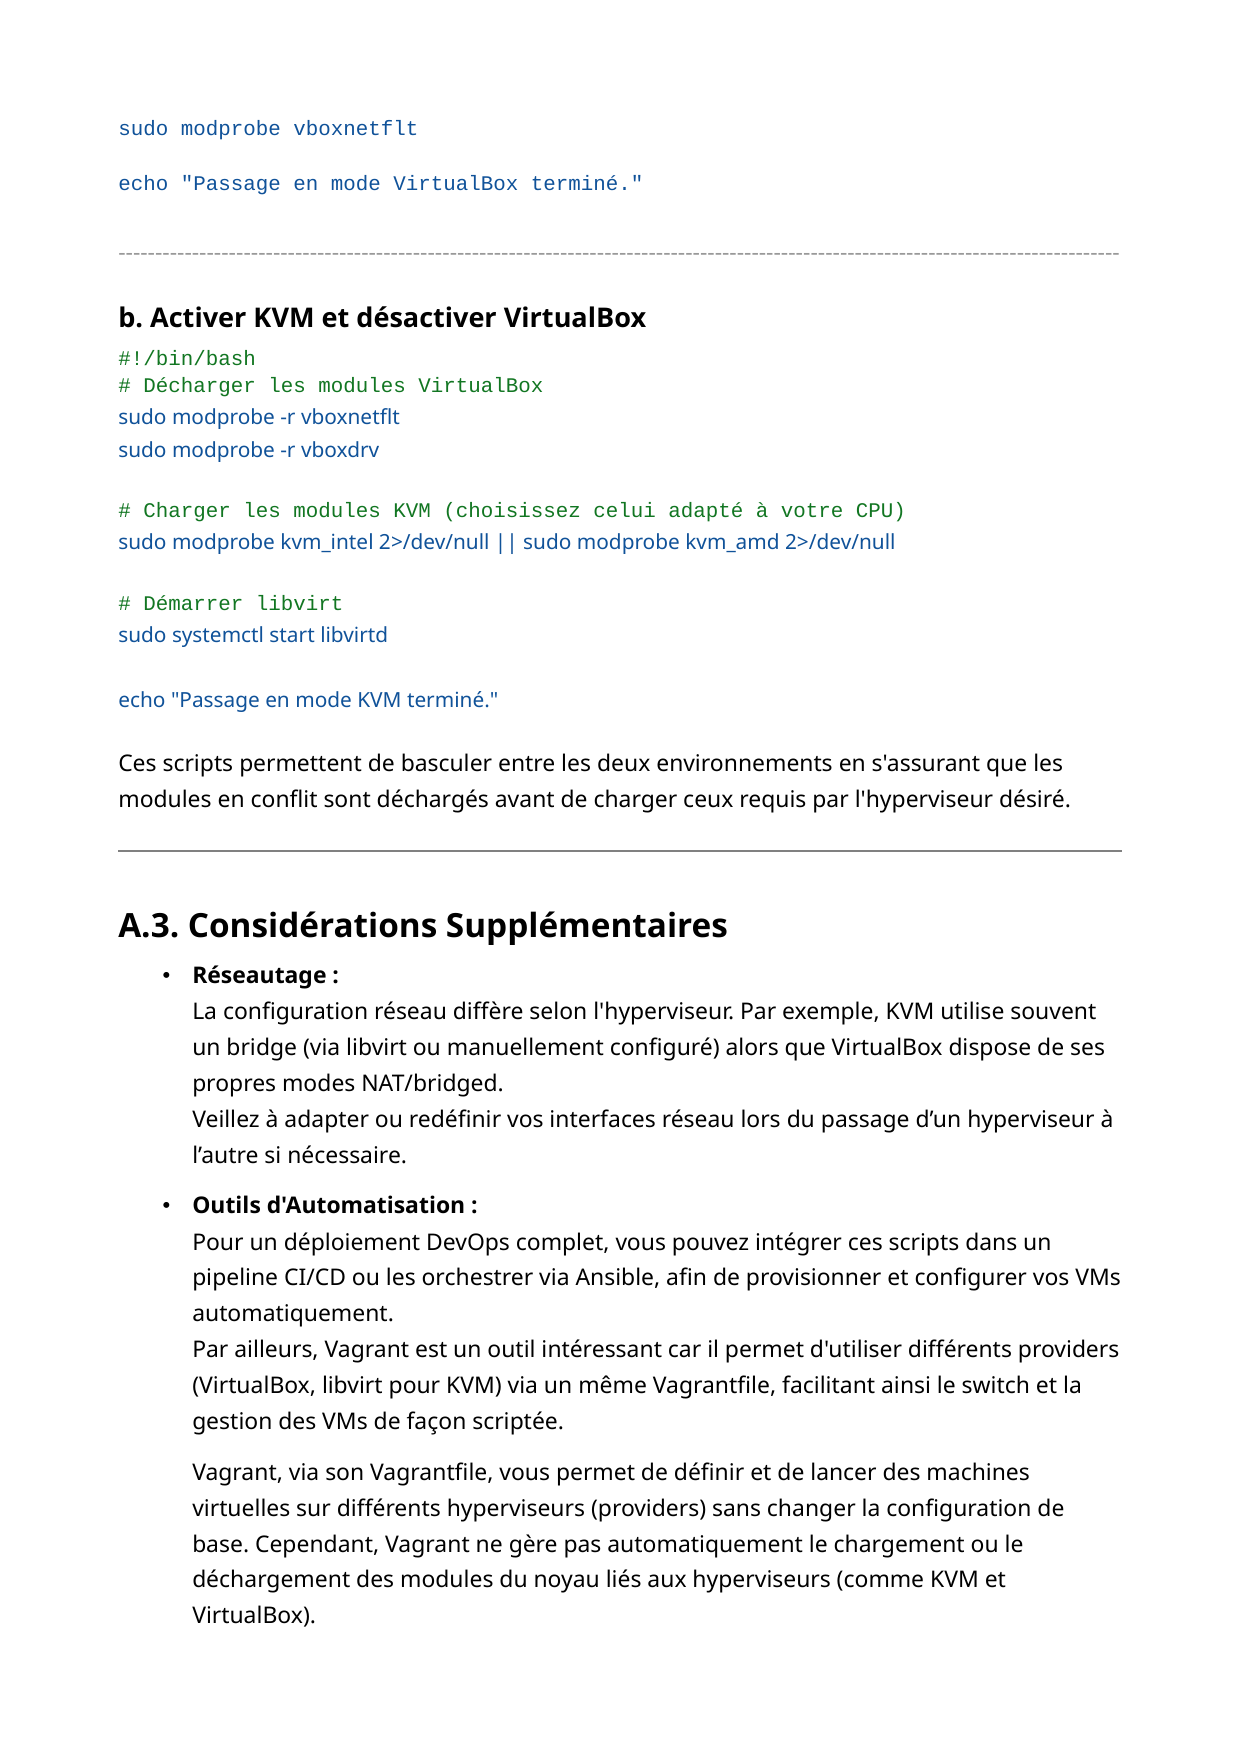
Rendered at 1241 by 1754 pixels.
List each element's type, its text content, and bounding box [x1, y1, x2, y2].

text ---------------------------------------------------------------------------------------------------------------------------------------- [118, 200, 1122, 267]
text #!/bin/bash [118, 348, 1122, 372]
text sudo systemctl start libvirtd [118, 620, 1122, 648]
text sudo modprobe -r vboxdrv [118, 435, 1122, 463]
list Réseautage : La configuration réseau diffère selon l'hyperviseur. Par exemple, KVM utilise souvent un bridge (via libvirt ou manuellement configuré) alors que VirtualBox dispose de ses propres modes NAT/bridged. Veillez à adapter ou redéfinir vos interfaces réseau lors du passage d’un hyperviseur à l’autre si nécessaire. [162, 959, 1122, 1170]
subtitle A.3. Considérations Supplémentaires [118, 901, 1122, 947]
text sudo modprobe kvm_intel 2>/dev/null || sudo modprobe kvm_amd 2>/dev/null [118, 527, 1122, 556]
text echo "Passage en mode KVM terminé." [118, 685, 1122, 713]
text sudo modprobe -r vboxnetflt [118, 402, 1122, 431]
text Ces scripts permettent de basculer entre les deux environnements en s'assurant que les modules en conflit sont déchargés avant de charger ceux requis par l'hyperviseur désiré. [118, 747, 1122, 814]
list Vagrant, via son Vagrantfile, vous permet de définir et de lancer des machines virtuelles sur différents hyperviseurs (providers) sans changer la configuration de base. Cependant, Vagrant ne gère pas automatiquement le chargement ou le déchargement des modules du noyau liés aux hyperviseurs (comme KVM et VirtualBox). [162, 1456, 1122, 1631]
text # Démarrer libvirt [118, 593, 1122, 616]
text # Charger les modules KVM (choisissez celui adapté à votre CPU) [118, 500, 1122, 524]
list Outils d'Automatisation : Pour un déploiement DevOps complet, vous pouvez intégrer ces scripts dans un pipeline CI/CD ou les orchestrer via Ansible, afin de provisionner et configurer vos VMs automatiquement. Par ailleurs, Vagrant est un outil intéressant car il permet d'utiliser différents providers (VirtualBox, libvirt pour KVM) via un même Vagrantfile, facilitant ainsi le switch et la gestion des VMs de façon scriptée. [162, 1189, 1122, 1436]
text echo "Passage en mode VirtualBox terminé." [118, 172, 1122, 196]
subtitle b. Activer KVM et désactiver VirtualBox [118, 299, 1122, 336]
text # Décharger les modules VirtualBox [118, 375, 1122, 399]
text sudo modprobe vboxnetflt [118, 118, 1122, 142]
